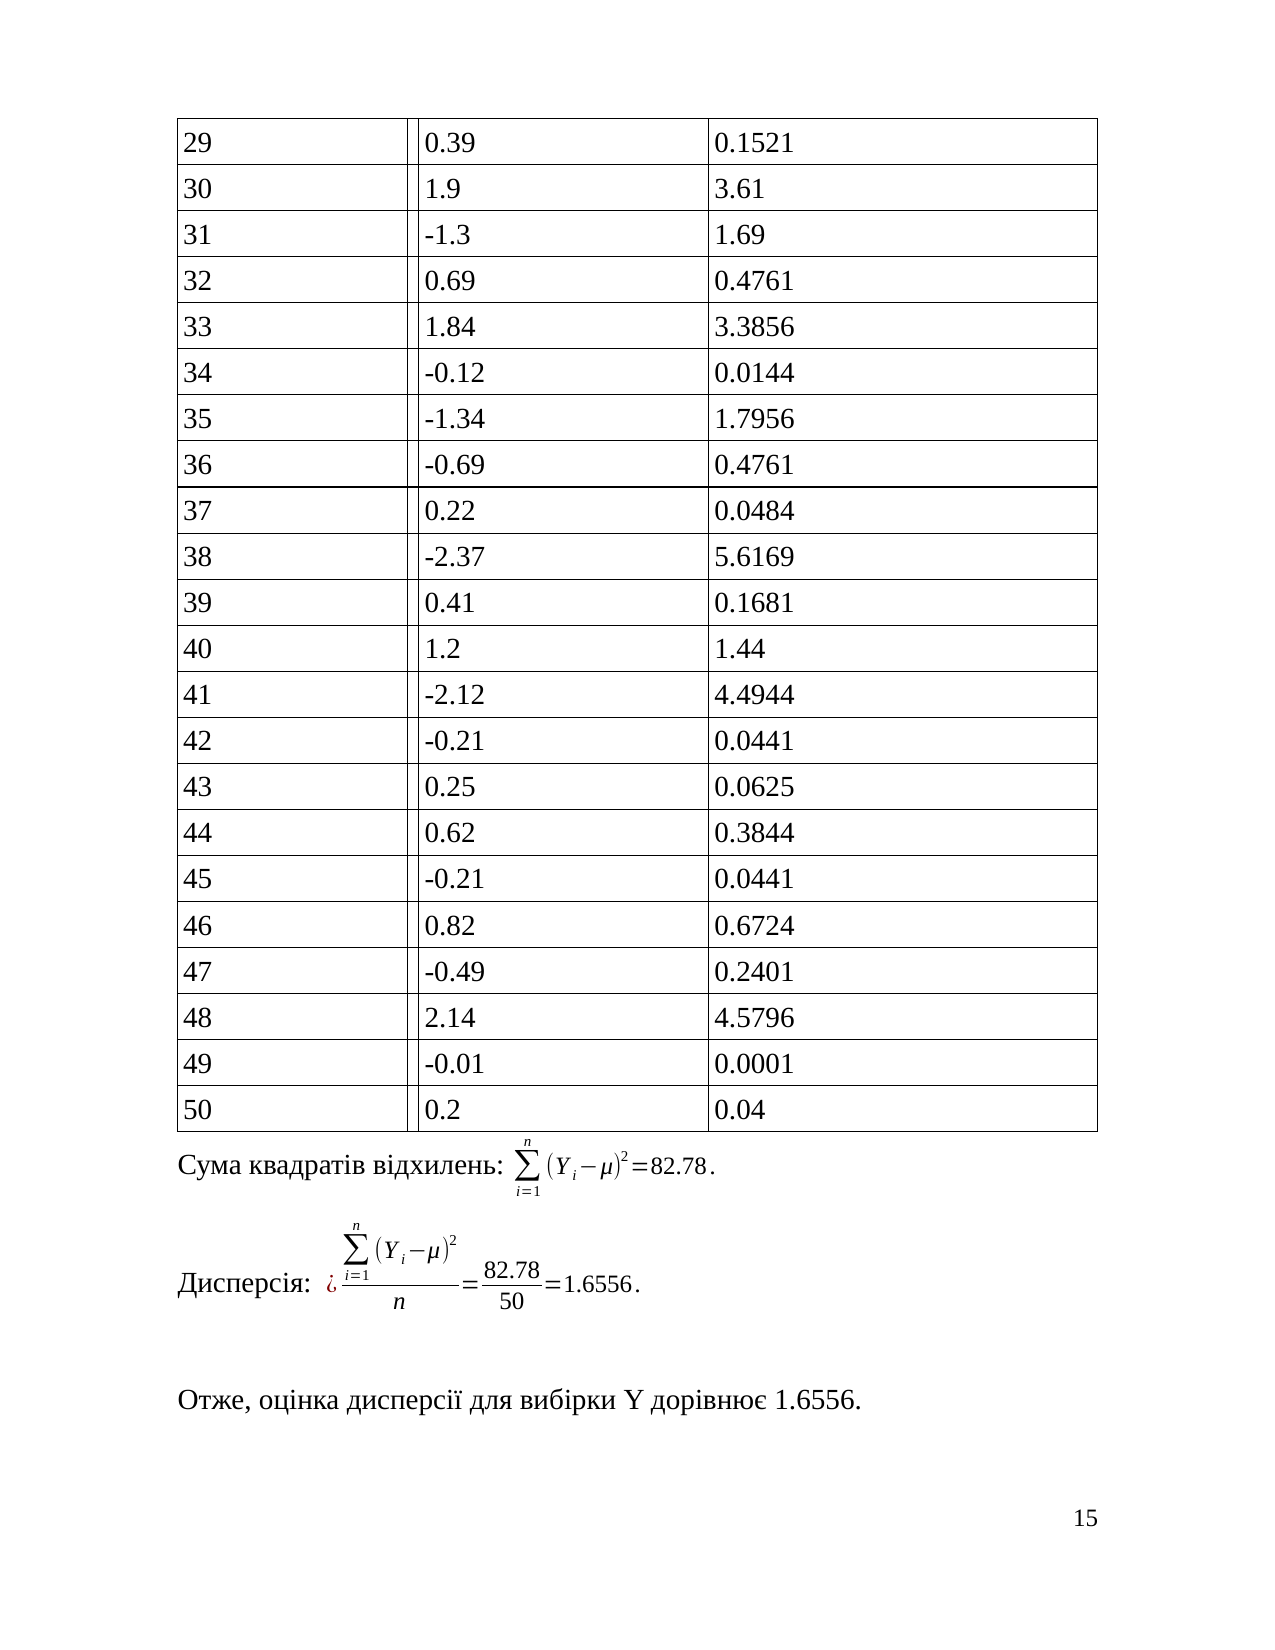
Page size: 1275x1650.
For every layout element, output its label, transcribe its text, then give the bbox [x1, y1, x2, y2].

table_cell 38 [178, 534, 407, 578]
table_cell 35 [178, 395, 407, 440]
table_cell [408, 349, 418, 394]
table_cell [408, 488, 418, 532]
table_cell 0.0441 [709, 856, 1097, 901]
table_cell 0.69 [419, 257, 708, 302]
table_cell 0.2 [419, 1086, 708, 1131]
table_cell [408, 534, 418, 578]
table_cell 1.84 [419, 303, 708, 348]
text Дисперсія: [177, 1216, 1098, 1315]
table_cell [408, 718, 418, 763]
table_cell 34 [178, 349, 407, 394]
table_cell [408, 165, 418, 210]
table_cell [408, 626, 418, 671]
table_cell [408, 303, 418, 348]
table_cell [408, 257, 418, 302]
table_cell 30 [178, 165, 407, 210]
table_cell 0.82 [419, 902, 708, 947]
table_cell -1.34 [419, 395, 708, 440]
table_cell 37 [178, 488, 407, 532]
table_cell 1.44 [709, 626, 1097, 671]
table_cell 0.25 [419, 764, 708, 809]
table_cell [408, 1086, 418, 1131]
table_cell [408, 994, 418, 1039]
table_cell -0.69 [419, 441, 708, 486]
table_cell 46 [178, 902, 407, 947]
table_cell [408, 902, 418, 947]
table_cell [408, 119, 418, 164]
table_cell 47 [178, 948, 407, 993]
table_cell 0.4761 [709, 257, 1097, 302]
table_cell 2.14 [419, 994, 708, 1039]
table_cell 4.5796 [709, 994, 1097, 1039]
table_cell 3.3856 [709, 303, 1097, 348]
table_cell 0.2401 [709, 948, 1097, 993]
table_cell -0.21 [419, 718, 708, 763]
table_cell 45 [178, 856, 407, 901]
table_cell 3.61 [709, 165, 1097, 210]
table_cell 41 [178, 672, 407, 717]
table_cell -0.21 [419, 856, 708, 901]
table_cell -1.3 [419, 211, 708, 256]
table_cell 1.7956 [709, 395, 1097, 440]
table_cell 0.0625 [709, 764, 1097, 809]
table_cell 0.0484 [709, 488, 1097, 532]
table_cell 1.2 [419, 626, 708, 671]
table_cell 29 [178, 119, 407, 164]
table_cell 32 [178, 257, 407, 302]
table_cell 50 [178, 1086, 407, 1131]
table_cell [408, 948, 418, 993]
table_cell 0.22 [419, 488, 708, 532]
table_cell [408, 810, 418, 855]
table_cell -2.12 [419, 672, 708, 717]
text Сума квадратів відхилень: [177, 1132, 1098, 1199]
table_cell 0.3844 [709, 810, 1097, 855]
table_cell [408, 1040, 418, 1085]
table_cell 48 [178, 994, 407, 1039]
table_cell 0.1521 [709, 119, 1097, 164]
table_cell 44 [178, 810, 407, 855]
table_cell [408, 211, 418, 256]
table_cell 0.62 [419, 810, 708, 855]
table_cell 31 [178, 211, 407, 256]
table_cell 1.69 [709, 211, 1097, 256]
text Отже, оцінка дисперсії для вибірки Y дорівнює 1.6556. [177, 1382, 1098, 1415]
table_cell 43 [178, 764, 407, 809]
table_cell 4.4944 [709, 672, 1097, 717]
table_cell [408, 856, 418, 901]
table_cell -0.01 [419, 1040, 708, 1085]
table_cell [408, 395, 418, 440]
table_cell 0.6724 [709, 902, 1097, 947]
table_cell 49 [178, 1040, 407, 1085]
table_cell 0.39 [419, 119, 708, 164]
table_cell 33 [178, 303, 407, 348]
table_cell 0.1681 [709, 580, 1097, 624]
table_cell -2.37 [419, 534, 708, 578]
table_cell 5.6169 [709, 534, 1097, 578]
table_cell [408, 580, 418, 624]
table_cell 39 [178, 580, 407, 624]
table_cell [408, 672, 418, 717]
table_cell 0.4761 [709, 441, 1097, 486]
table_cell 0.0144 [709, 349, 1097, 394]
table_cell 40 [178, 626, 407, 671]
table_cell [408, 441, 418, 486]
table_cell 0.0441 [709, 718, 1097, 763]
table_cell 0.41 [419, 580, 708, 624]
table_cell -0.12 [419, 349, 708, 394]
table_cell 1.9 [419, 165, 708, 210]
table_cell 0.04 [709, 1086, 1097, 1131]
table_cell [408, 764, 418, 809]
table_cell 42 [178, 718, 407, 763]
table_cell 36 [178, 441, 407, 486]
table_cell 0.0001 [709, 1040, 1097, 1085]
table_cell -0.49 [419, 948, 708, 993]
